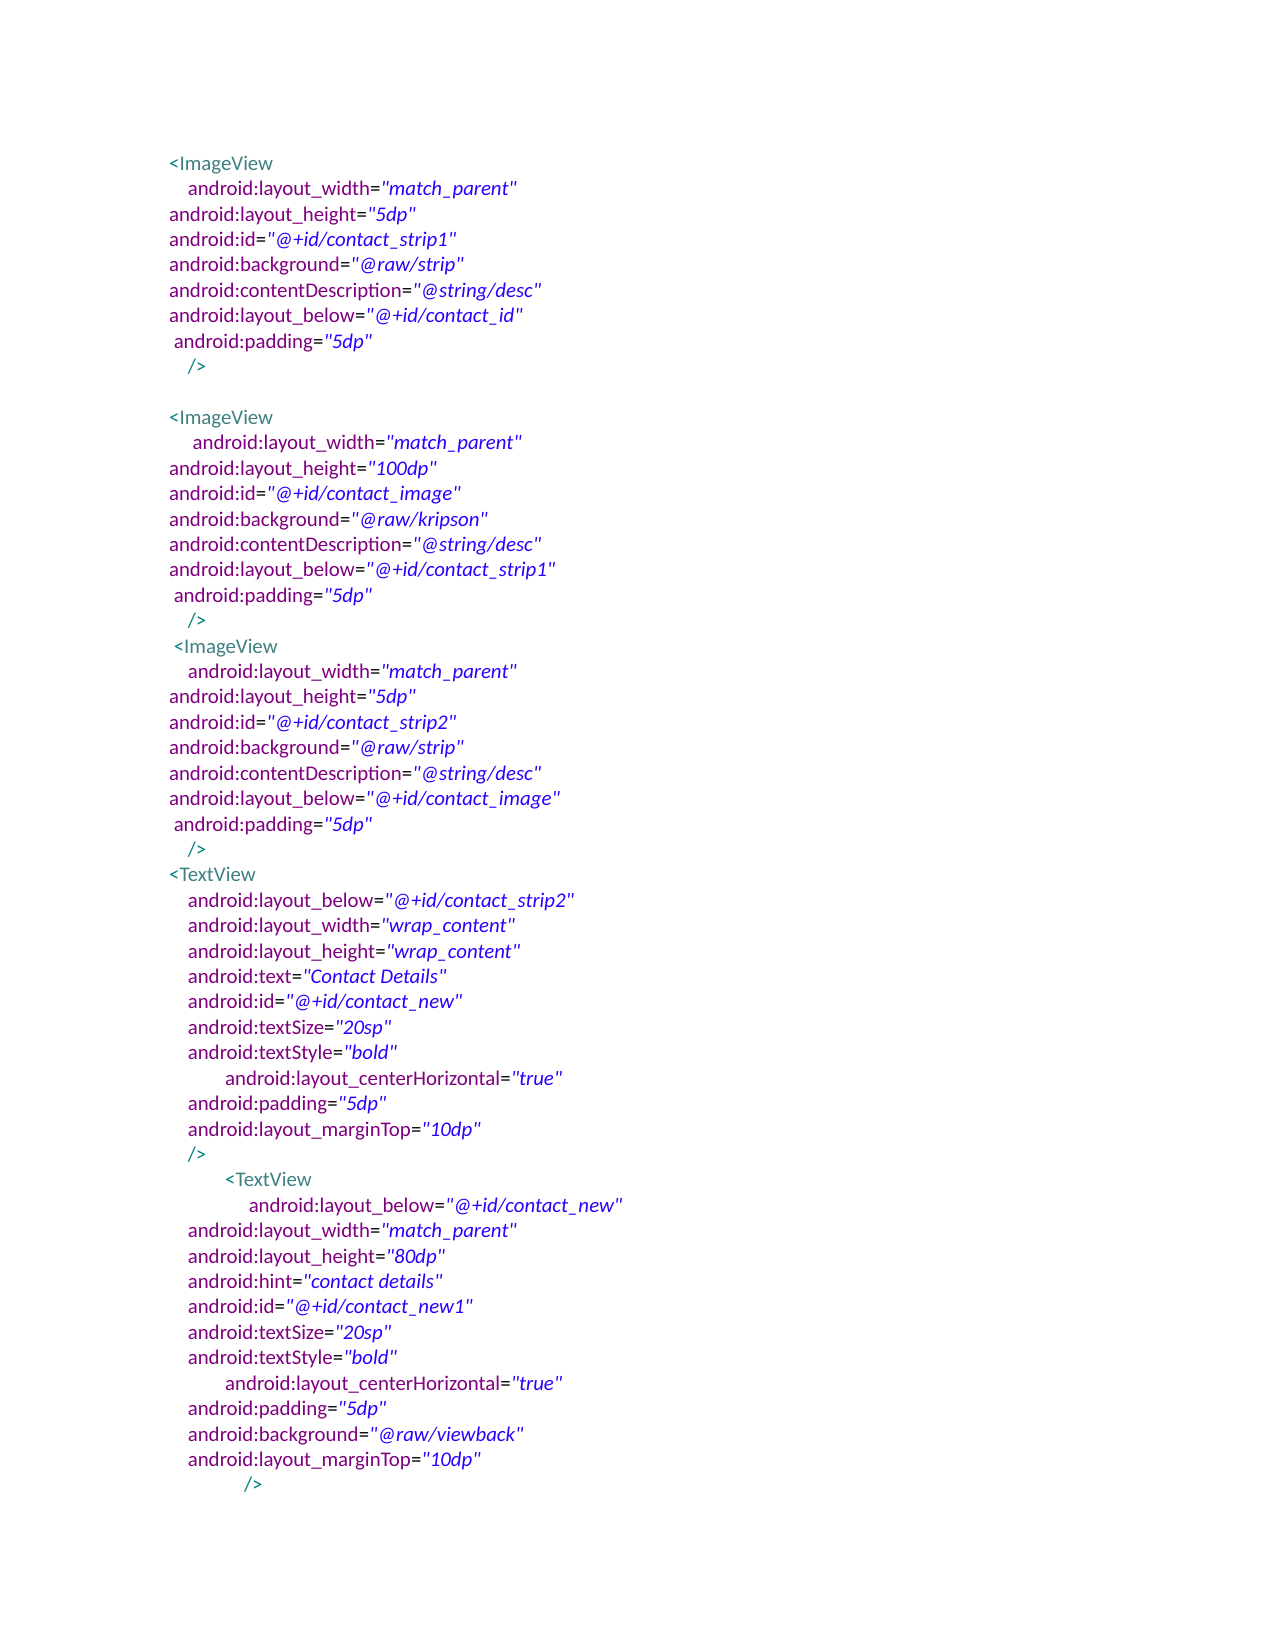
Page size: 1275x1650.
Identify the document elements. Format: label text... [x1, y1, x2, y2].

text <TextView [150, 862, 1125, 887]
text android:layout_height="5dp" [150, 201, 1125, 226]
text <ImageView [150, 404, 1125, 429]
text android:layout_height="wrap_content" [150, 938, 1125, 963]
text android:padding="5dp" [150, 328, 1125, 353]
text android:contentDescription="@string/desc" [150, 531, 1125, 557]
text android:background="@raw/kripson" [150, 506, 1125, 531]
text /> [150, 836, 1125, 862]
text android:padding="5dp" [150, 582, 1125, 607]
text /> [150, 607, 1125, 633]
text /> [150, 1472, 1125, 1497]
text android:layout_height="100dp" [150, 455, 1125, 480]
text android:layout_width="match_parent" [150, 175, 1125, 201]
text android:layout_below="@+id/contact_strip1" [150, 557, 1125, 582]
text android:padding="5dp" [150, 1090, 1125, 1116]
text android:id="@+id/contact_new" [150, 989, 1125, 1014]
text android:layout_below="@+id/contact_strip2" [150, 887, 1125, 912]
text android:text="Contact Details" [150, 963, 1125, 989]
text android:hint="contact details" [150, 1268, 1125, 1294]
text android:background="@raw/strip" [150, 252, 1125, 277]
text android:layout_width="match_parent" [150, 658, 1125, 684]
text android:background="@raw/viewback" [150, 1421, 1125, 1446]
text android:textStyle="bold" [150, 1039, 1125, 1065]
text <TextView [150, 1167, 1125, 1192]
text android:layout_below="@+id/contact_image" [150, 785, 1125, 811]
text android:padding="5dp" [150, 1395, 1125, 1421]
text android:layout_width="match_parent" [150, 1217, 1125, 1243]
text android:layout_width="match_parent" [150, 429, 1125, 455]
text android:layout_below="@+id/contact_new" [150, 1192, 1125, 1217]
text android:contentDescription="@string/desc" [150, 760, 1125, 785]
text android:id="@+id/contact_strip1" [150, 226, 1125, 252]
text /> [150, 353, 1125, 379]
text android:layout_centerHorizontal="true" [150, 1065, 1125, 1090]
text android:background="@raw/strip" [150, 734, 1125, 760]
text <ImageView [150, 150, 1125, 175]
text android:layout_below="@+id/contact_id" [150, 302, 1125, 328]
text android:id="@+id/contact_new1" [150, 1294, 1125, 1319]
text android:textSize="20sp" [150, 1319, 1125, 1344]
text android:id="@+id/contact_strip2" [150, 709, 1125, 734]
text android:layout_width="wrap_content" [150, 912, 1125, 938]
text <ImageView [150, 633, 1125, 658]
text android:contentDescription="@string/desc" [150, 277, 1125, 302]
text android:layout_marginTop="10dp" [150, 1446, 1125, 1472]
text android:layout_marginTop="10dp" [150, 1116, 1125, 1141]
text android:layout_centerHorizontal="true" [150, 1370, 1125, 1395]
text android:layout_height="5dp" [150, 684, 1125, 709]
text android:textSize="20sp" [150, 1014, 1125, 1039]
text android:layout_height="80dp" [150, 1243, 1125, 1268]
text android:id="@+id/contact_image" [150, 480, 1125, 506]
text android:textStyle="bold" [150, 1344, 1125, 1370]
text /> [150, 1141, 1125, 1167]
text android:padding="5dp" [150, 811, 1125, 836]
